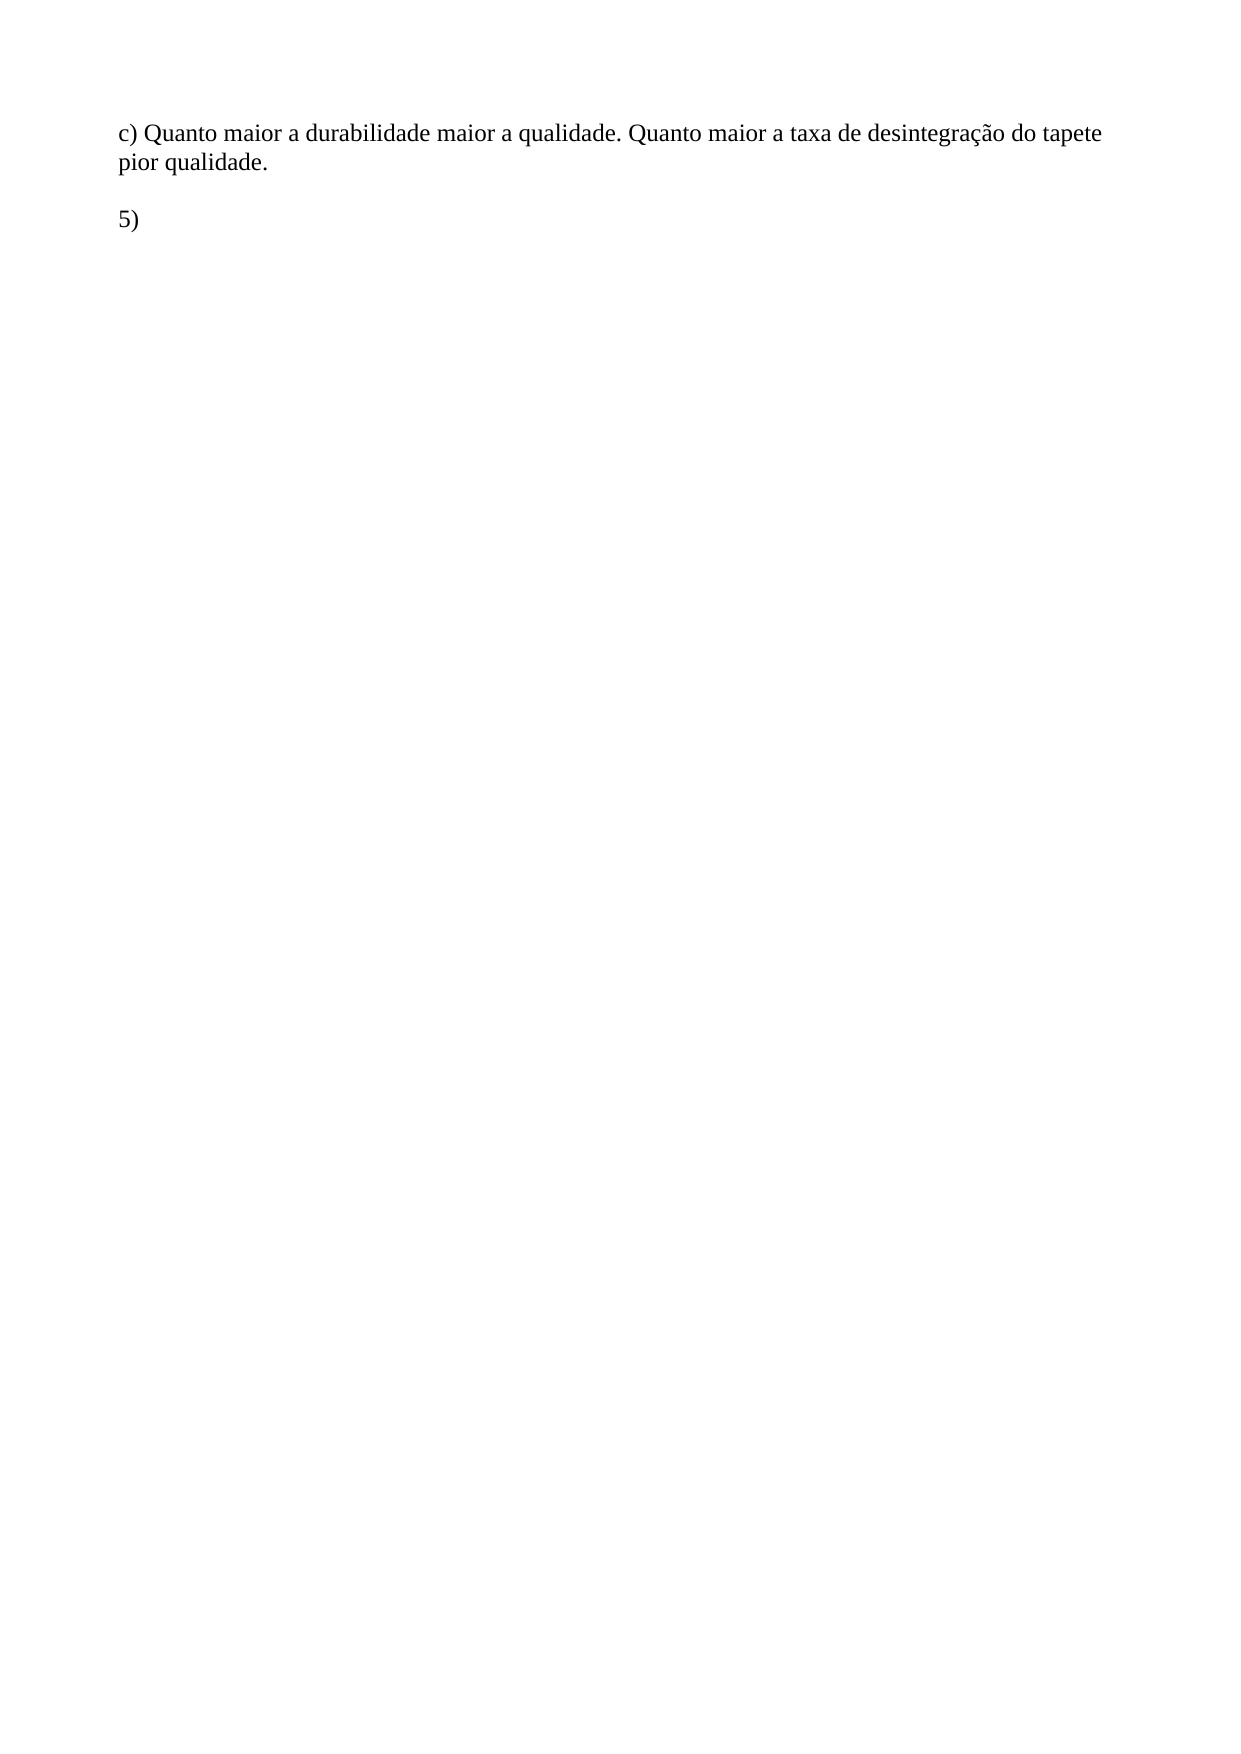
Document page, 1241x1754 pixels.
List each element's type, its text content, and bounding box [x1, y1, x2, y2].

text 5) [118, 204, 1122, 233]
text c) Quanto maior a durabilidade maior a qualidade. Quanto maior a taxa de desintegração do tapete pior qualidade. [118, 118, 1122, 176]
